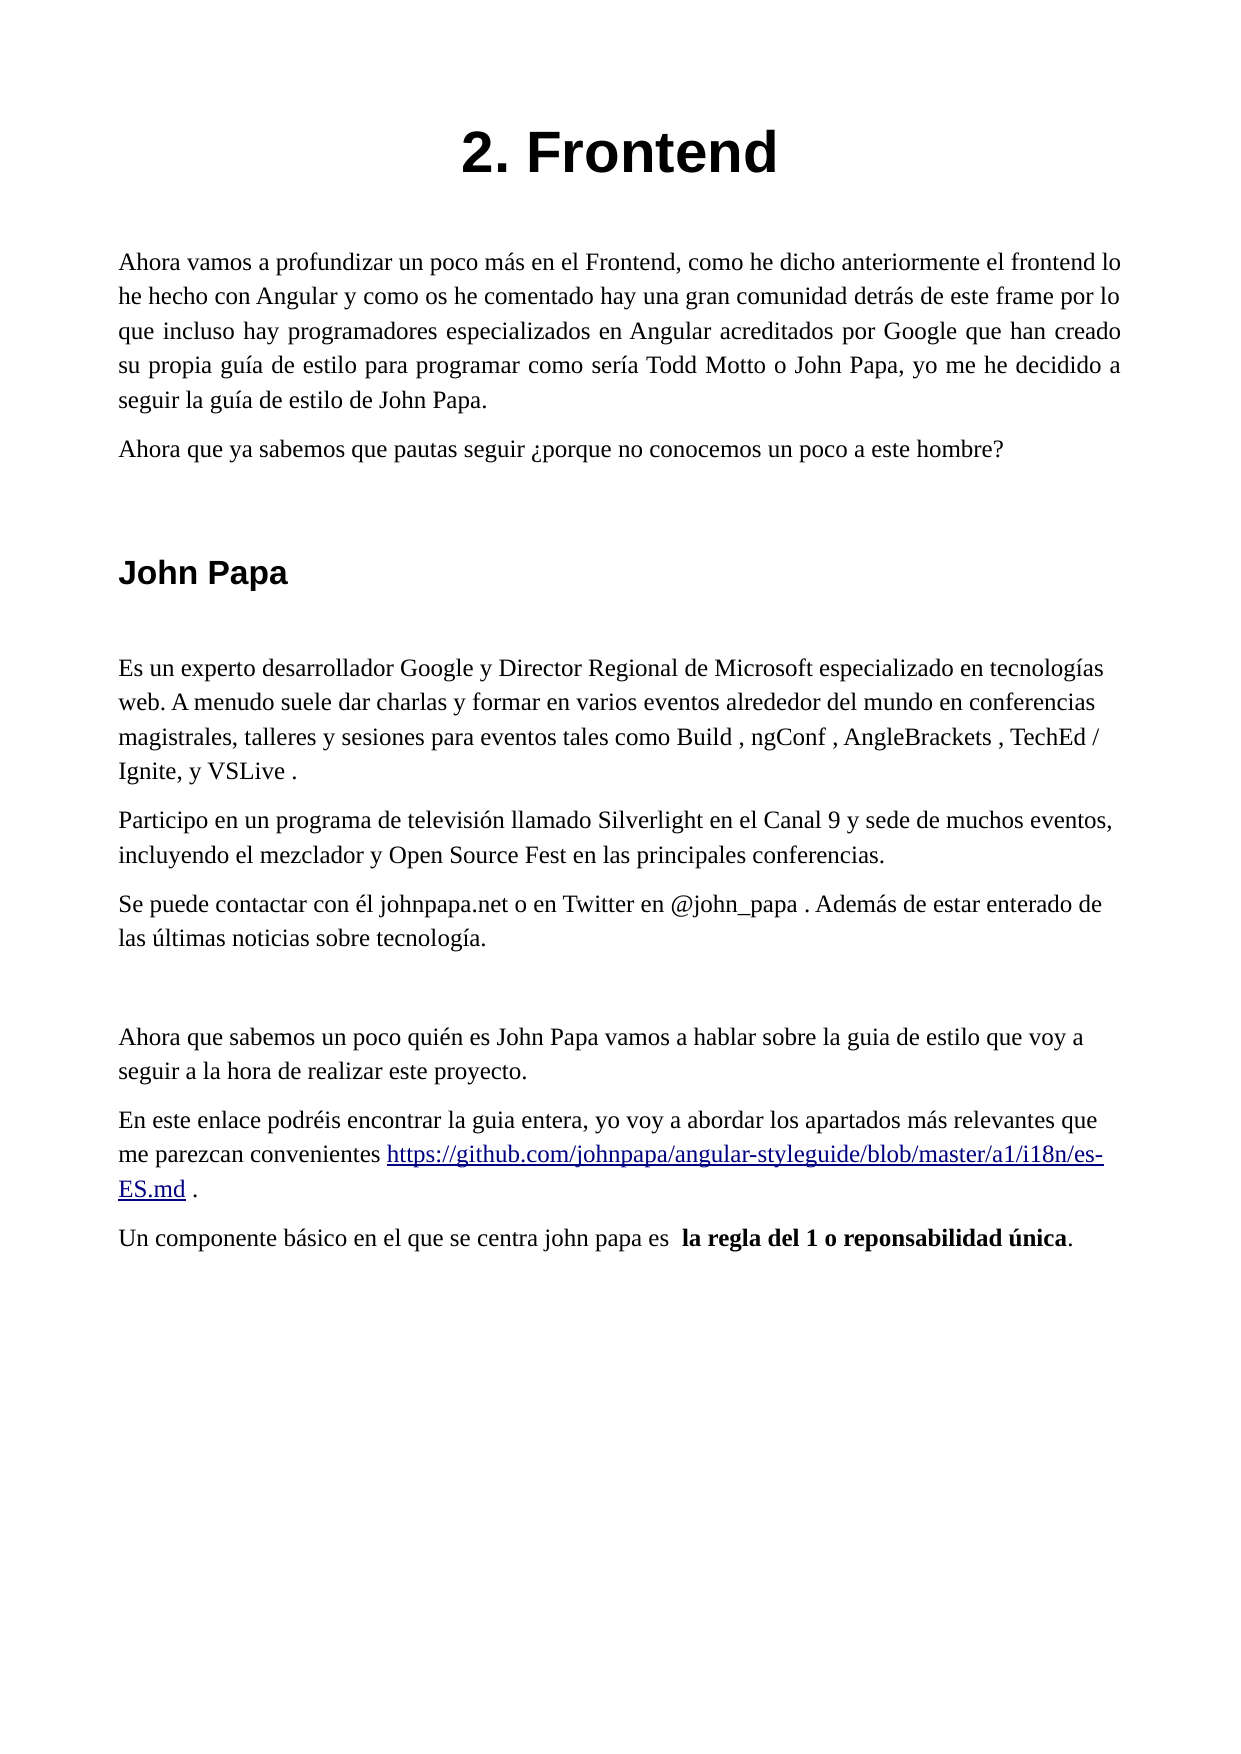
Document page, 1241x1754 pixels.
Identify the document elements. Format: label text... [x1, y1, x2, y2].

text Ahora vamos a profundizar un poco más en el Frontend, como he dicho anteriormente el frontend lo he hecho con Angular y como os he comentado hay una gran comunidad detrás de este frame por lo que incluso hay programadores especializados en Angular acreditados por Google que han creado su propia guía de estilo para programar como sería Todd Motto o John Papa, yo me he decidido a seguir la guía de estilo de John Papa. [118, 247, 1122, 413]
text Es un experto desarrollador Google y Director Regional de Microsoft especializado en tecnologías web. A menudo suele dar charlas y formar en varios eventos alrededor del mundo en conferencias magistrales, talleres y sesiones para eventos tales como Build , ngConf , AngleBrackets , TechEd / Ignite, y VSLive . [118, 653, 1122, 785]
text Ahora que ya sabemos que pautas seguir ¿porque no conocemos un poco a este hombre? [118, 434, 1122, 462]
title 2. Frontend [118, 118, 1122, 185]
text En este enlace podréis encontrar la guia entera, yo voy a abordar los apartados más relevantes que me parezcan convenientes https://github.com/johnpapa/angular-styleguide/blob/master/a1/i18n/es-ES.md . [118, 1105, 1122, 1203]
text Se puede contactar con él johnpapa.net o en Twitter en @john_papa . Además de estar enterado de las últimas noticias sobre tecnología. [118, 889, 1122, 952]
text Participo en un programa de televisión llamado Silverlight en el Canal 9 y sede de muchos eventos, incluyendo el mezclador y Open Source Fest en las principales conferencias. [118, 805, 1122, 869]
subtitle John Papa [118, 553, 1122, 591]
text Un componente básico en el que se centra john papa es la regla del 1 o reponsabilidad única. [118, 1223, 1122, 1252]
text Ahora que sabemos un poco quién es John Papa vamos a hablar sobre la guia de estilo que voy a seguir a la hora de realizar este proyecto. [118, 1022, 1122, 1085]
